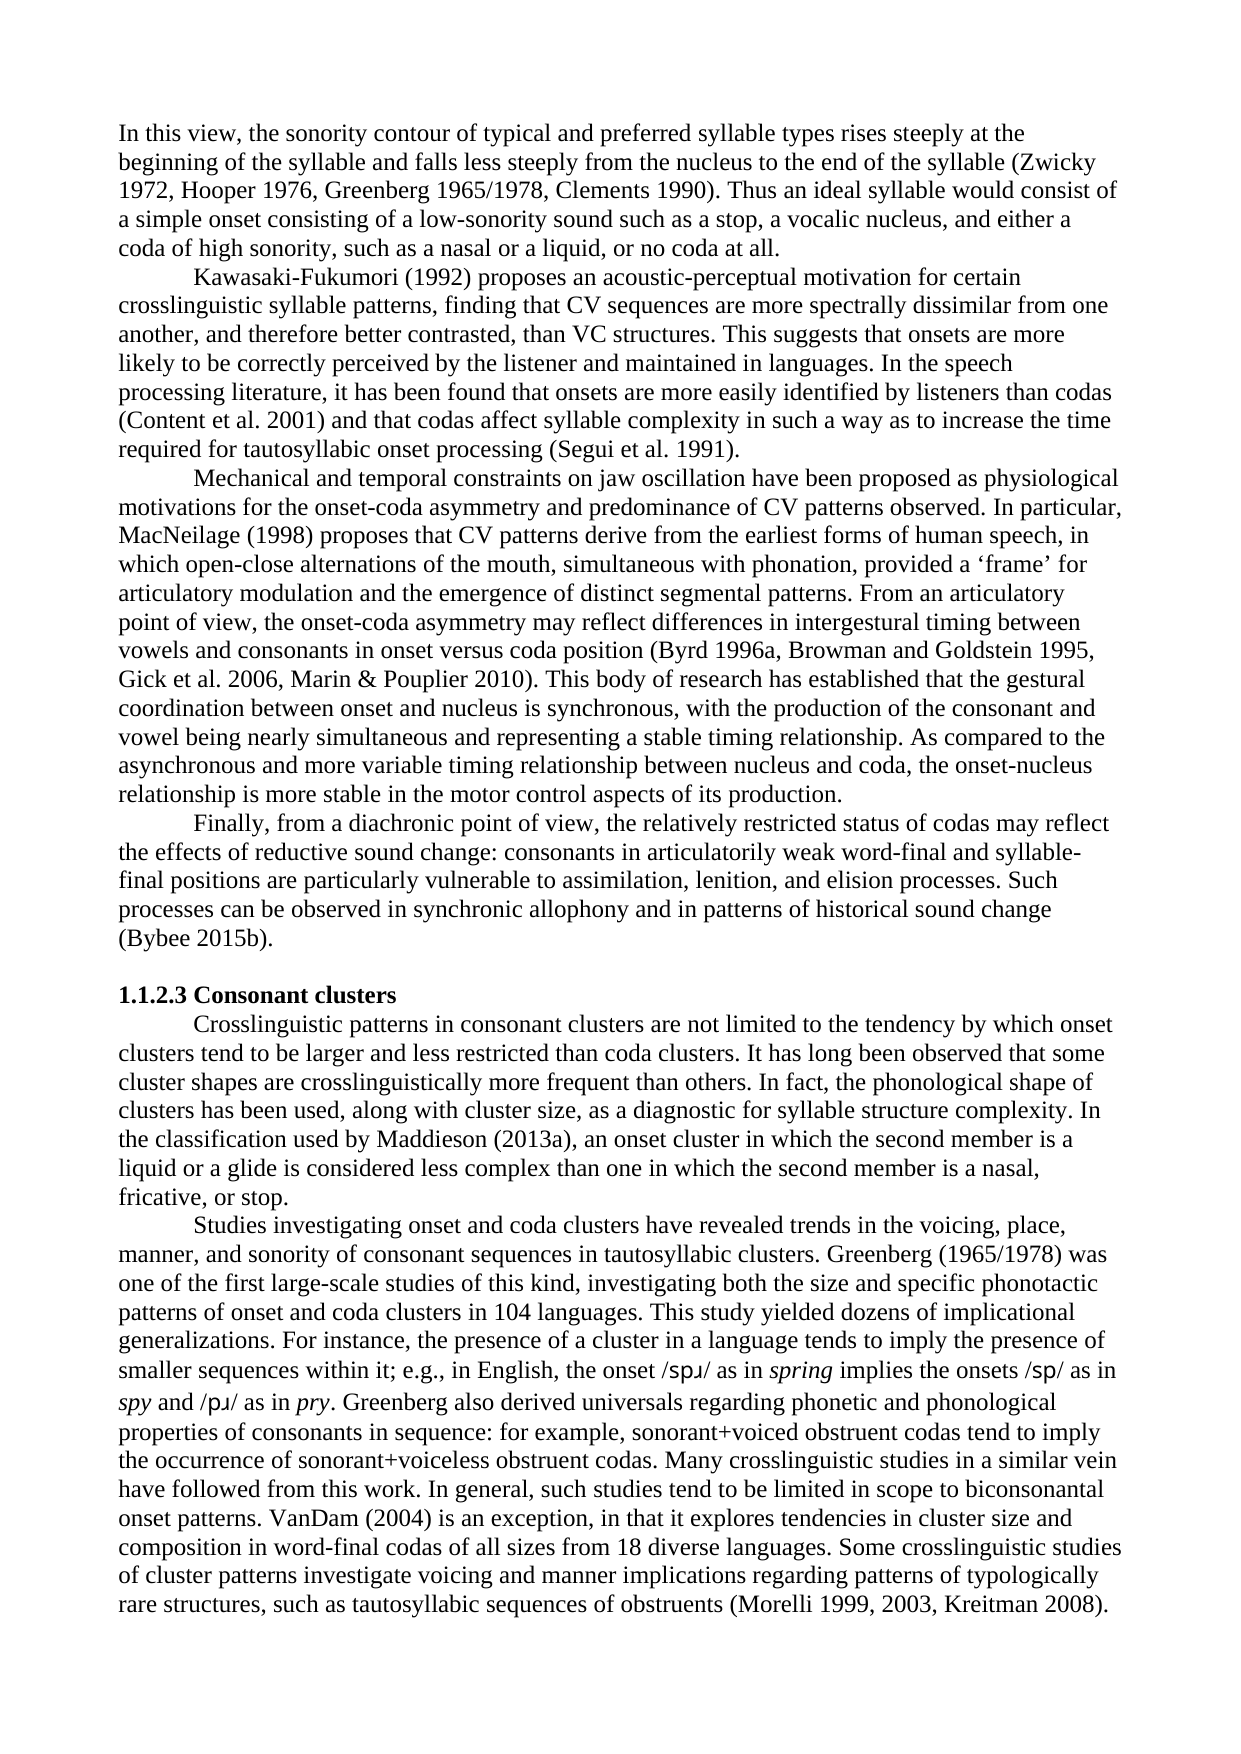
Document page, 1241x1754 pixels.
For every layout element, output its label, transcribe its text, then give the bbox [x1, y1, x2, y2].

text Finally, from a diachronic point of view, the relatively restricted status of codas may reflect the effects of reductive sound change: consonants in articulatorily weak word-final and syllable-final positions are particularly vulnerable to assimilation, lenition, and elision processes. Such processes can be observed in synchronic allophony and in patterns of historical sound change (Bybee 2015b). [118, 808, 1122, 952]
text Mechanical and temporal constraints on jaw oscillation have been proposed as physiological motivations for the onset-coda asymmetry and predominance of CV patterns observed. In particular, MacNeilage (1998) proposes that CV patterns derive from the earliest forms of human speech, in which open-close alternations of the mouth, simultaneous with phonation, provided a ‘frame’ for articulatory modulation and the emergence of distinct segmental patterns. From an articulatory point of view, the onset-coda asymmetry may reflect differences in intergestural timing between vowels and consonants in onset versus coda position (Byrd 1996a, Browman and Goldstein 1995, Gick et al. 2006, Marin & Pouplier 2010). This body of research has established that the gestural coordination between onset and nucleus is synchronous, with the production of the consonant and vowel being nearly simultaneous and representing a stable timing relationship. As compared to the asynchronous and more variable timing relationship between nucleus and coda, the onset-nucleus relationship is more stable in the motor control aspects of its production. [118, 463, 1122, 808]
text In this view, the sonority contour of typical and preferred syllable types rises steeply at the beginning of the syllable and falls less steeply from the nucleus to the end of the syllable (Zwicky 1972, Hooper 1976, Greenberg 1965/1978, Clements 1990). Thus an ideal syllable would consist of a simple onset consisting of a low-sonority sound such as a stop, a vocalic nucleus, and either a coda of high sonority, such as a nasal or a liquid, or no coda at all. [118, 118, 1122, 262]
text Crosslinguistic patterns in consonant clusters are not limited to the tendency by which onset clusters tend to be larger and less restricted than coda clusters. It has long been observed that some cluster shapes are crosslinguistically more frequent than others. In fact, the phonological shape of clusters has been used, along with cluster size, as a diagnostic for syllable structure complexity. In the classification used by Maddieson (2013a), an onset cluster in which the second member is a liquid or a glide is considered less complex than one in which the second member is a nasal, fricative, or stop. [118, 1009, 1122, 1211]
text Kawasaki-Fukumori (1992) proposes an acoustic-perceptual motivation for certain crosslinguistic syllable patterns, finding that CV sequences are more spectrally dissimilar from one another, and therefore better contrasted, than VC structures. This suggests that onsets are more likely to be correctly perceived by the listener and maintained in languages. In the speech processing literature, it has been found that onsets are more easily identified by listeners than codas (Content et al. 2001) and that codas affect syllable complexity in such a way as to increase the time required for tautosyllabic onset processing (Segui et al. 1991). [118, 262, 1122, 463]
text Studies investigating onset and coda clusters have revealed trends in the voicing, place, manner, and sonority of consonant sequences in tautosyllabic clusters. Greenberg (1965/1978) was one of the first large-scale studies of this kind, investigating both the size and specific phonotactic patterns of onset and coda clusters in 104 languages. This study yielded dozens of implicational generalizations. For instance, the presence of a cluster in a language tends to imply the presence of smaller sequences within it; e.g., in English, the onset /spɹ/ as in spring implies the onsets /sp/ as in spy and /pɹ/ as in pry. Greenberg also derived universals regarding phonetic and phonological properties of consonants in sequence: for example, sonorant+voiced obstruent codas tend to imply the occurrence of sonorant+voiceless obstruent codas. Many crosslinguistic studies in a similar vein have followed from this work. In general, such studies tend to be limited in scope to biconsonantal onset patterns. VanDam (2004) is an exception, in that it explores tendencies in cluster size and composition in word-final codas of all sizes from 18 diverse languages. Some crosslinguistic studies of cluster patterns investigate voicing and manner implications regarding patterns of typologically rare structures, such as tautosyllabic sequences of obstruents (Morelli 1999, 2003, Kreitman 2008). [118, 1211, 1122, 1618]
subtitle 1.1.2.3 Consonant clusters [118, 981, 1122, 1009]
